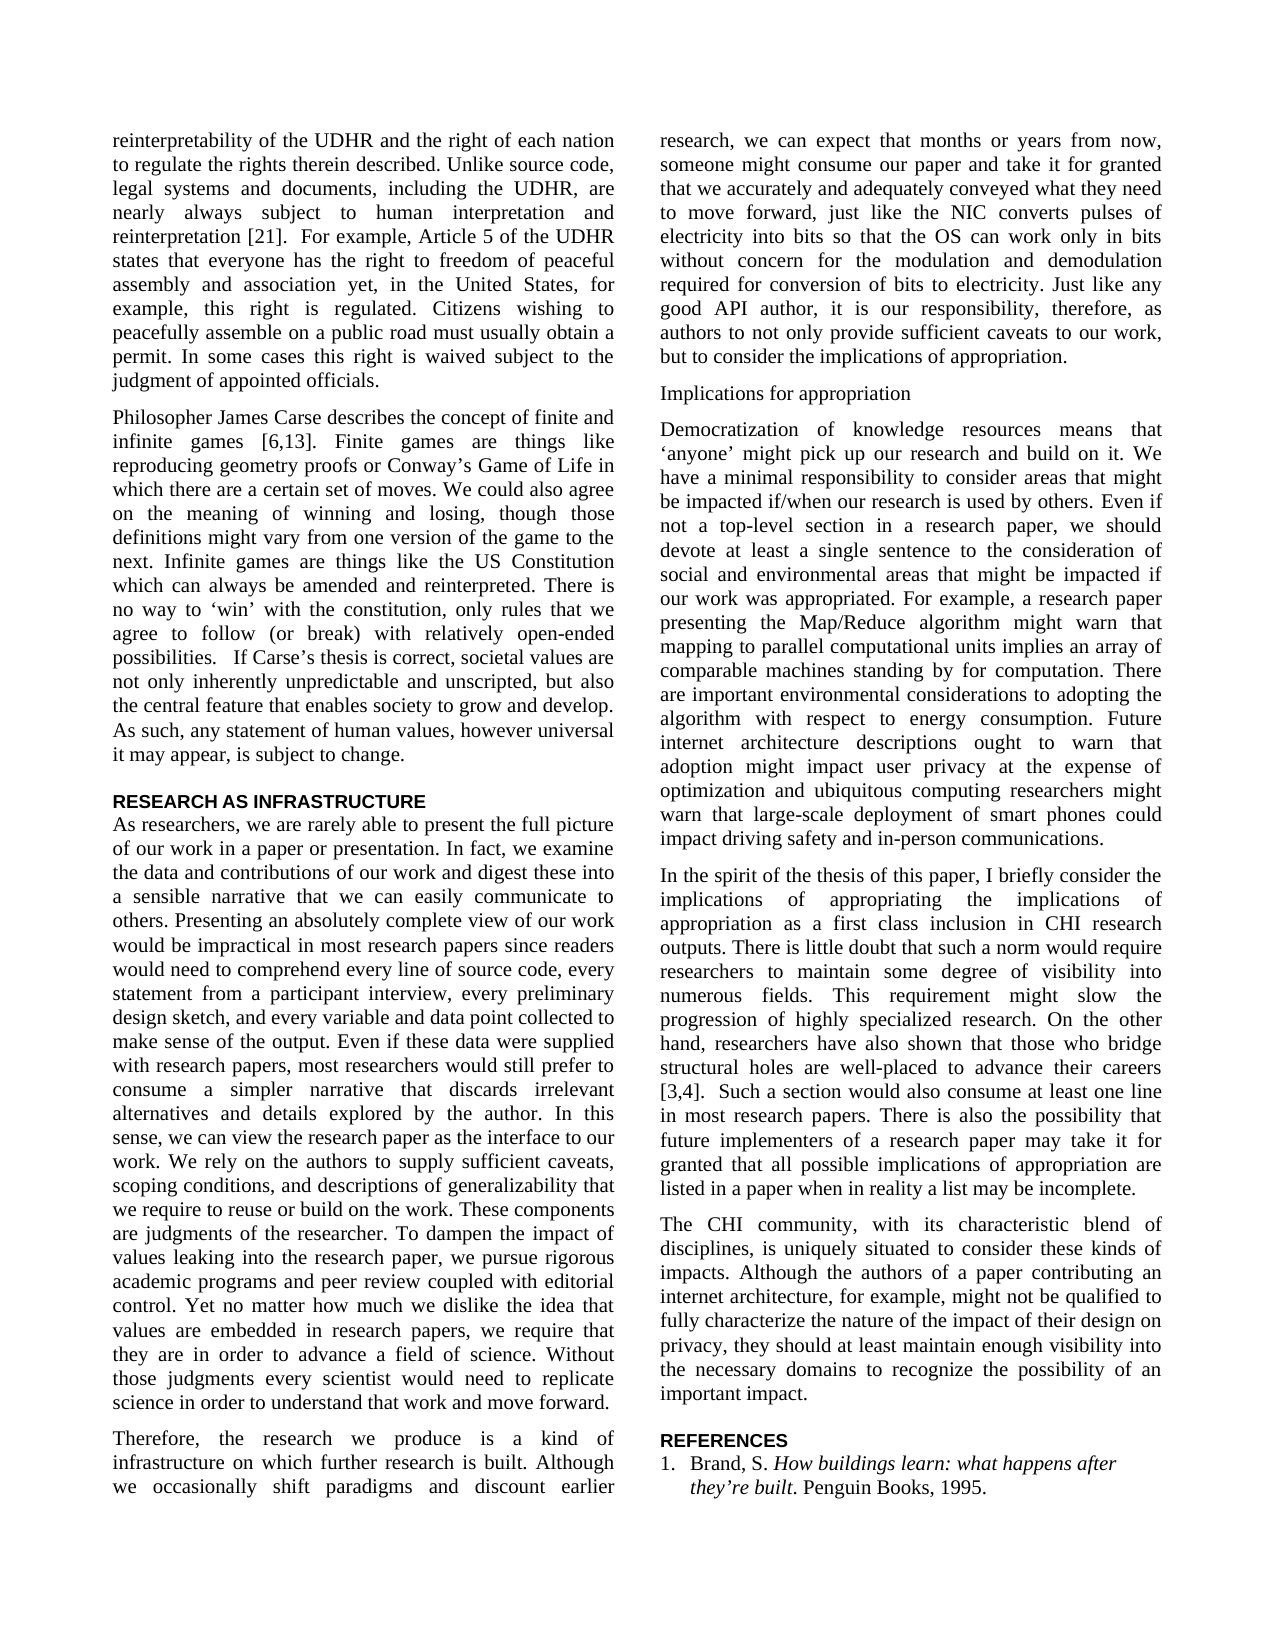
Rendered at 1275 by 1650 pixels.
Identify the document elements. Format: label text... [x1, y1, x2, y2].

text research, we can expect that months or years from now, someone might consume our paper and take it for granted that we accurately and adequately conveyed what they need to move forward, just like the NIC converts pulses of electricity into bits so that the OS can work only in bits without concern for the modulation and demodulation required for conversion of bits to electricity. Just like any good API author, it is our responsibility, therefore, as authors to not only provide sufficient caveats to our work, but to consider the implications of appropriation. [660, 127, 1162, 368]
text Democratization of knowledge resources means that ‘anyone’ might pick up our research and build on it. We have a minimal responsibility to consider areas that might be impacted if/when our research is used by others. Even if not a top-level section in a research paper, we should devote at least a single sentence to the consideration of social and environmental areas that might be impacted if our work was appropriated. For example, a research paper presenting the Map/Reduce algorithm might warn that mapping to parallel computational units implies an array of comparable machines standing by for computation. There are important environmental considerations to adopting the algorithm with respect to energy consumption. Future internet architecture descriptions ought to warn that adoption might impact user privacy at the expense of optimization and ubiquitous computing researchers might warn that large-scale deployment of smart phones could impact driving safety and in-person communications. [660, 417, 1162, 850]
text reinterpretability of the UDHR and the right of each nation to regulate the rights therein described. Unlike source code, legal systems and documents, including the UDHR, are nearly always subject to human interpretation and reinterpretation [21]. For example, Article 5 of the UDHR states that everyone has the right to freedom of peaceful assembly and association yet, in the United States, for example, this right is regulated. Citizens wishing to peacefully assemble on a public road must usually obtain a permit. In some cases this right is waived subject to the judgment of appointed officials. [112, 127, 615, 392]
text Philosopher James Carse describes the concept of finite and infinite games [6,13]. Finite games are things like reproducing geometry proofs or Conway’s Game of Life in which there are a certain set of moves. We could also agree on the meaning of winning and losing, though those definitions might vary from one version of the game to the next. Infinite games are things like the US Constitution which can always be amended and reinterpreted. There is no way to ‘win’ with the constitution, only rules that we agree to follow (or break) with relatively open-ended possibilities. If Carse’s thesis is correct, societal values are not only inherently unpredictable and unscripted, but also the central feature that enables society to grow and develop. As such, any statement of human values, however universal it may appear, is subject to change. [112, 405, 615, 766]
text Therefore, the research we produce is a kind of infrastructure on which further research is built. Although we occasionally shift paradigms and discount earlier [112, 1426, 615, 1498]
text The CHI community, with its characteristic blend of disciplines, is uniquely situated to consider these kinds of impacts. Although the authors of a paper contributing an internet architecture, for example, might not be qualified to fully characterize the nature of the impact of their design on privacy, they should at least maintain enough visibility into the necessary domains to recognize the possibility of an important impact. [660, 1212, 1162, 1405]
text As researchers, we are rarely able to present the full picture of our work in a paper or presentation. In fact, we examine the data and contributions of our work and digest these into a sensible narrative that we can easily communicate to others. Presenting an absolutely complete view of our work would be impractical in most research papers since readers would need to comprehend every line of source code, every statement from a participant interview, every preliminary design sketch, and every variable and data point collected to make sense of the output. Even if these data were supplied with research papers, most researchers would still prefer to consume a simpler narrative that discards irrelevant alternatives and details explored by the author. In this sense, we can view the research paper as the interface to our work. We rely on the authors to supply sufficient caveats, scoping conditions, and descriptions of generalizability that we require to reuse or build on the work. These components are judgments of the researcher. To dampen the impact of values leaking into the research paper, we pursue rigorous academic programs and peer review coupled with editorial control. Yet no matter how much we dislike the idea that values are embedded in research papers, we require that they are in order to advance a field of science. Without those judgments every scientist would need to replicate science in order to understand that work and move forward. [112, 812, 615, 1414]
subtitle Implications for appropriation [660, 381, 1162, 405]
text In the spirit of the thesis of this paper, I briefly consider the implications of appropriating the implications of appropriation as a first class inclusion in CHI research outputs. There is little doubt that such a norm would require researchers to maintain some degree of visibility into numerous fields. This requirement might slow the progression of highly specialized research. On the other hand, researchers have also shown that those who bridge structural holes are well-placed to advance their careers [3,4]. Such a section would also consume at least one line in most research papers. There is also the possibility that future implementers of a research paper may take it for granted that all possible implications of appropriation are listed in a paper when in reality a list may be incomplete. [660, 863, 1162, 1200]
text 1. Brand, S. How buildings learn: what happens after they’re built. Penguin Books, 1995. [660, 1451, 1162, 1499]
subtitle REFERENCES [660, 1430, 1162, 1451]
subtitle Research as infrastructure [112, 791, 615, 812]
